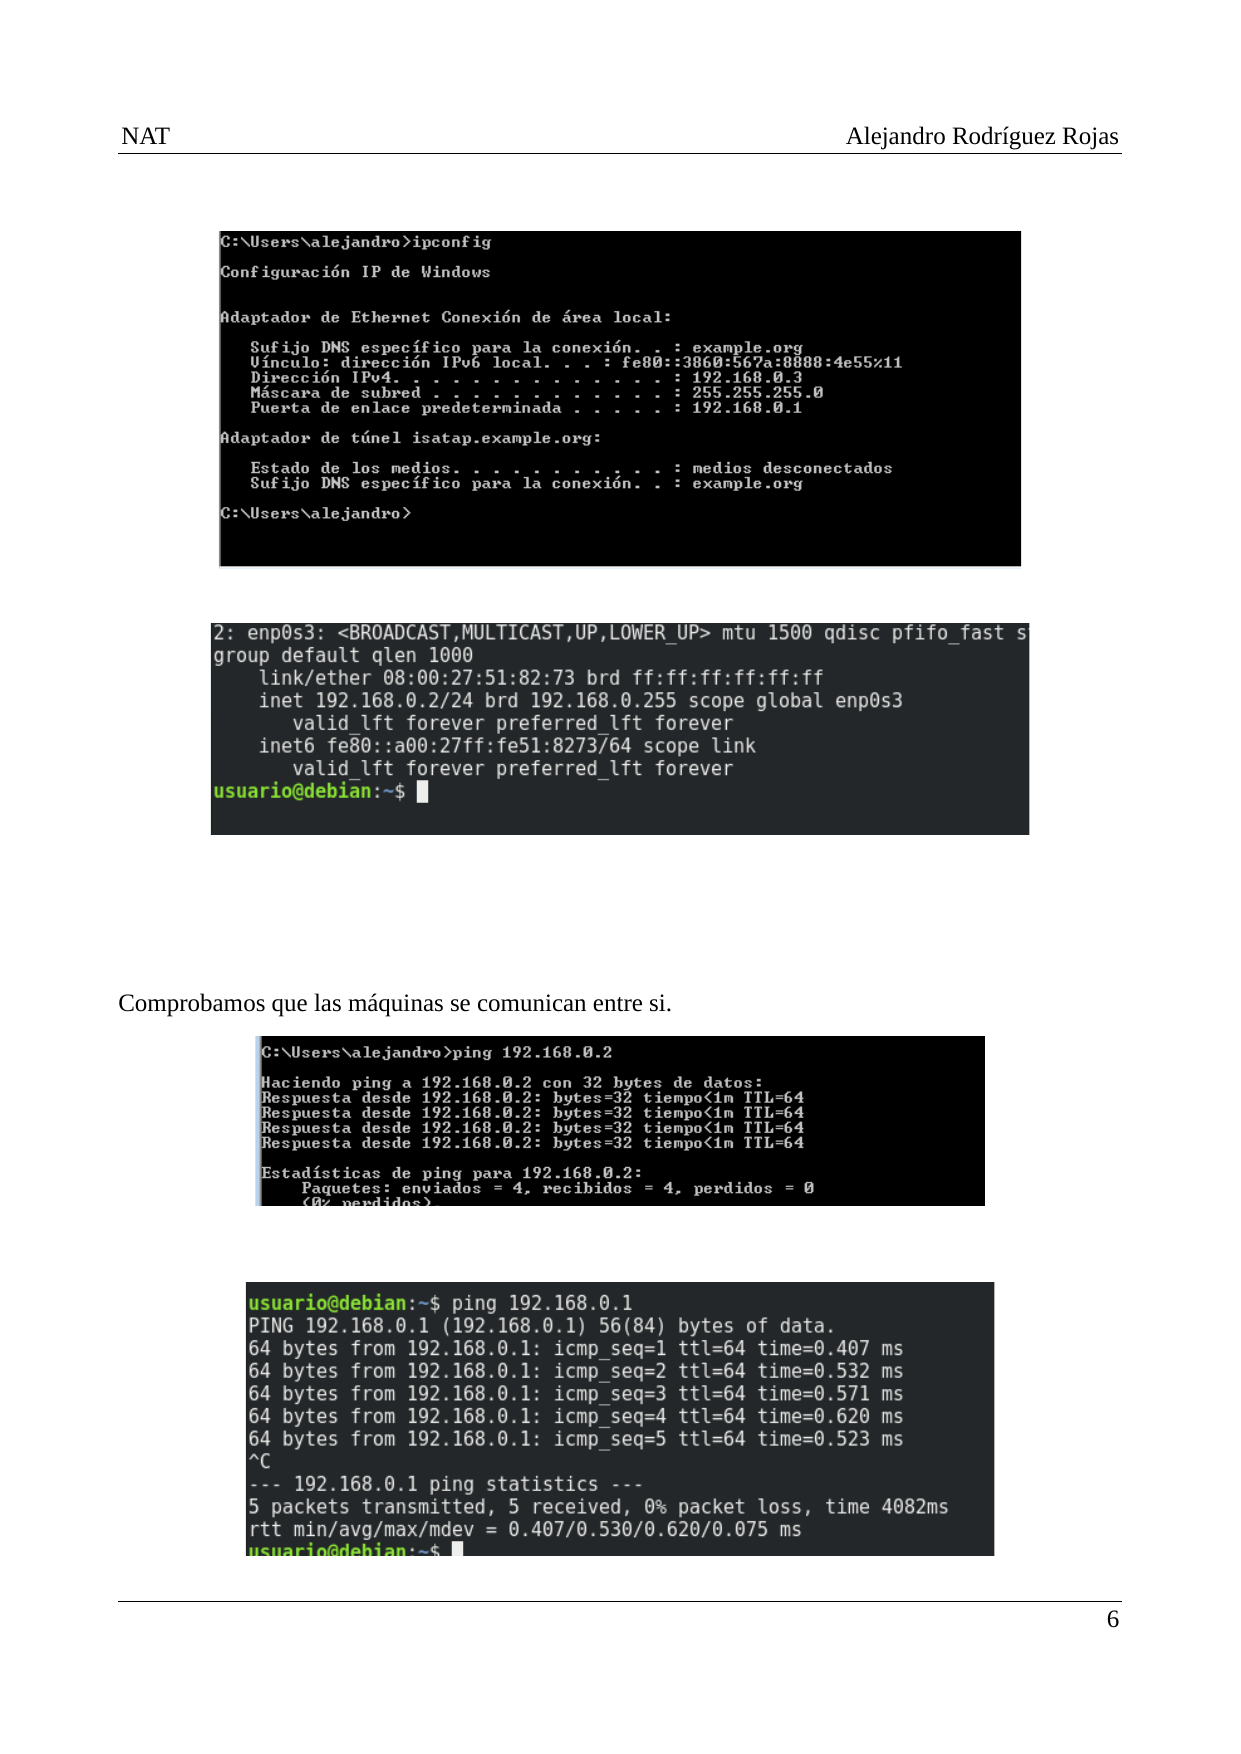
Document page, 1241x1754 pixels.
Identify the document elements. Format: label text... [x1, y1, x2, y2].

picture [245, 1282, 995, 1556]
text Comprobamos que las máquinas se comunican entre si. [118, 988, 1122, 1016]
picture [218, 231, 1022, 569]
picture [255, 1036, 985, 1206]
picture [210, 623, 1030, 835]
